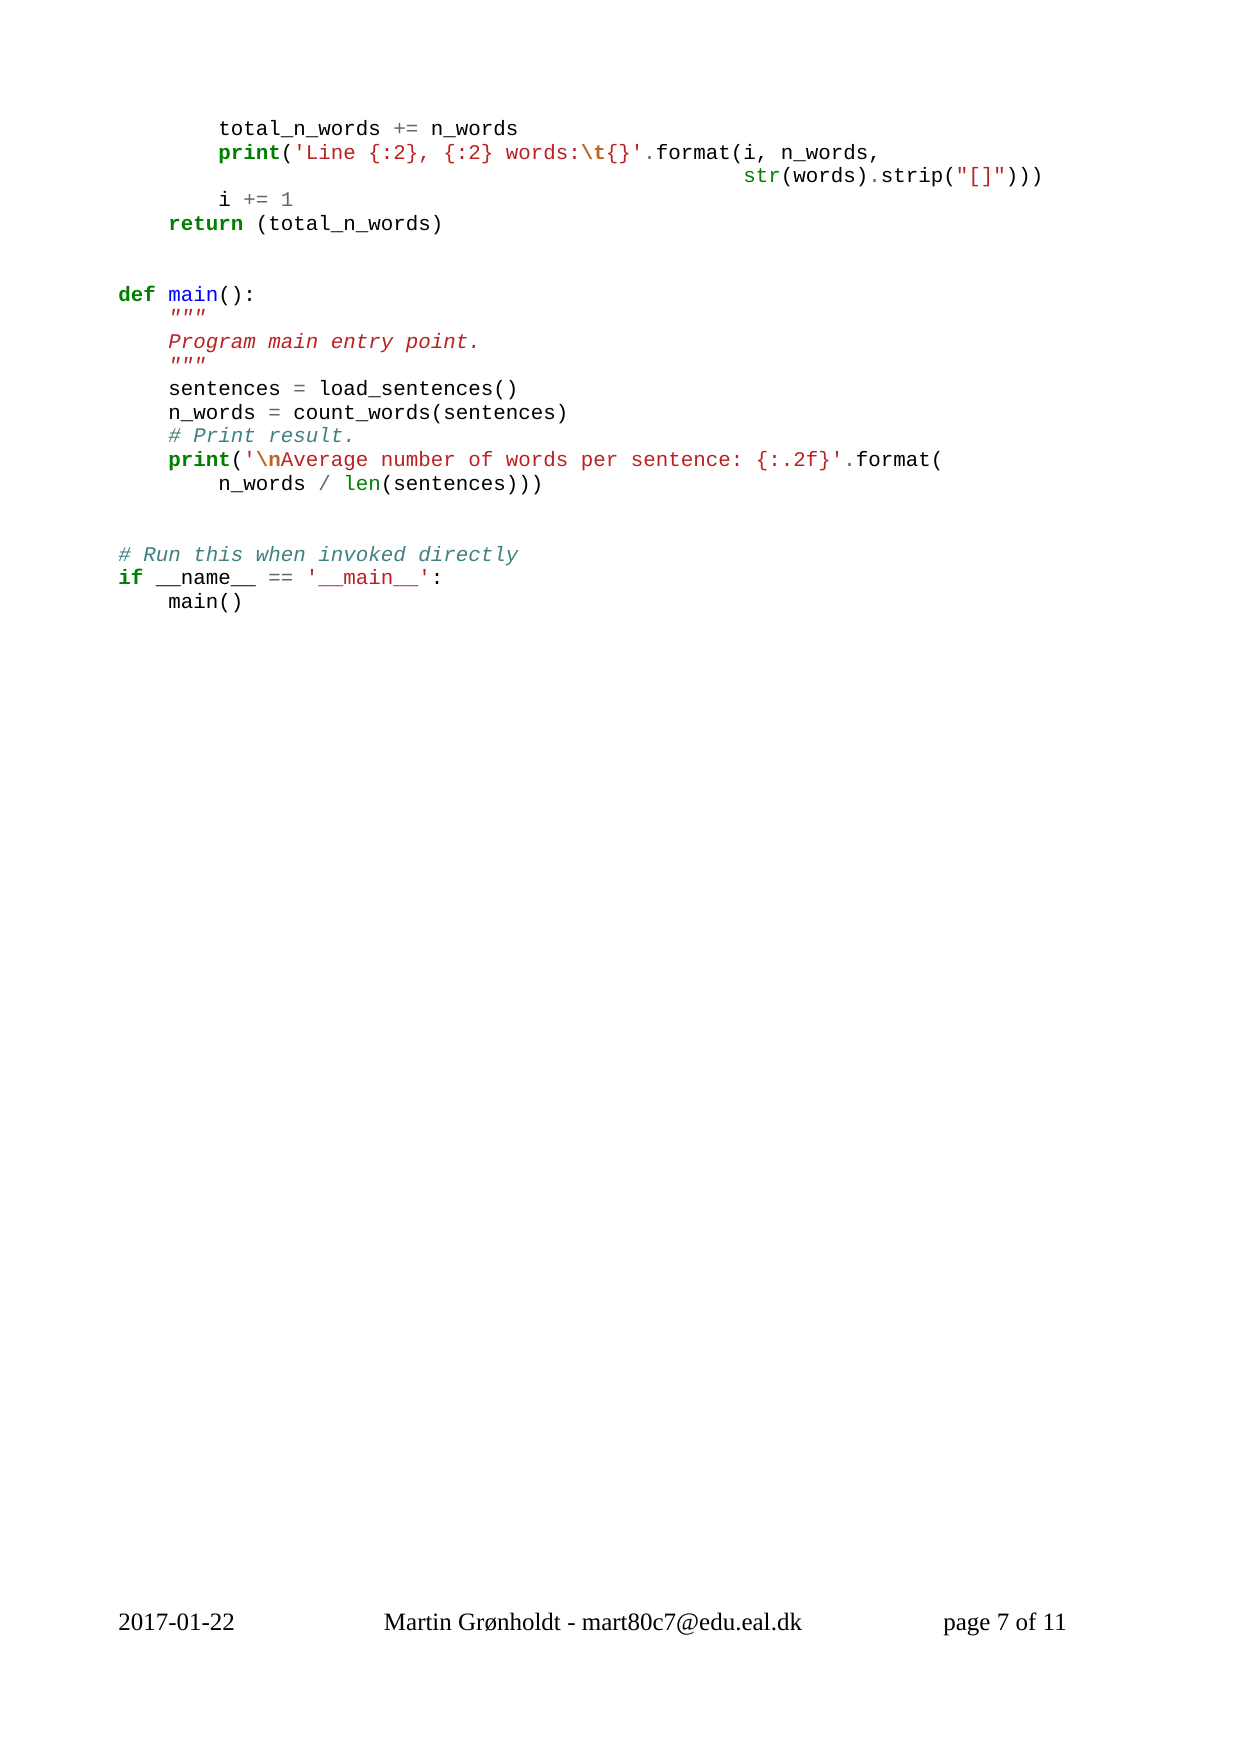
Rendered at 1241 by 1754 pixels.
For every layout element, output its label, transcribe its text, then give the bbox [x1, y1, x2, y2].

text Program main entry point. [118, 331, 1122, 354]
text """ [118, 307, 1122, 331]
text str(words).strip("[]"))) [118, 165, 1122, 189]
text total_n_words += n_words [118, 118, 1122, 142]
text main() [118, 591, 1122, 615]
text # Print result. [118, 426, 1122, 449]
text i += 1 [118, 189, 1122, 213]
text def main(): [118, 284, 1122, 307]
text return (total_n_words) [118, 213, 1122, 236]
text print('\nAverage number of words per sentence: {:.2f}'.format( [118, 449, 1122, 473]
text # Run this when invoked directly [118, 544, 1122, 567]
text sentences = load_sentences() [118, 378, 1122, 402]
text n_words = count_words(sentences) [118, 402, 1122, 426]
text """ [118, 354, 1122, 378]
text n_words / len(sentences))) [118, 473, 1122, 496]
text if __name__ == '__main__': [118, 567, 1122, 591]
text print('Line {:2}, {:2} words:\t{}'.format(i, n_words, [118, 142, 1122, 165]
